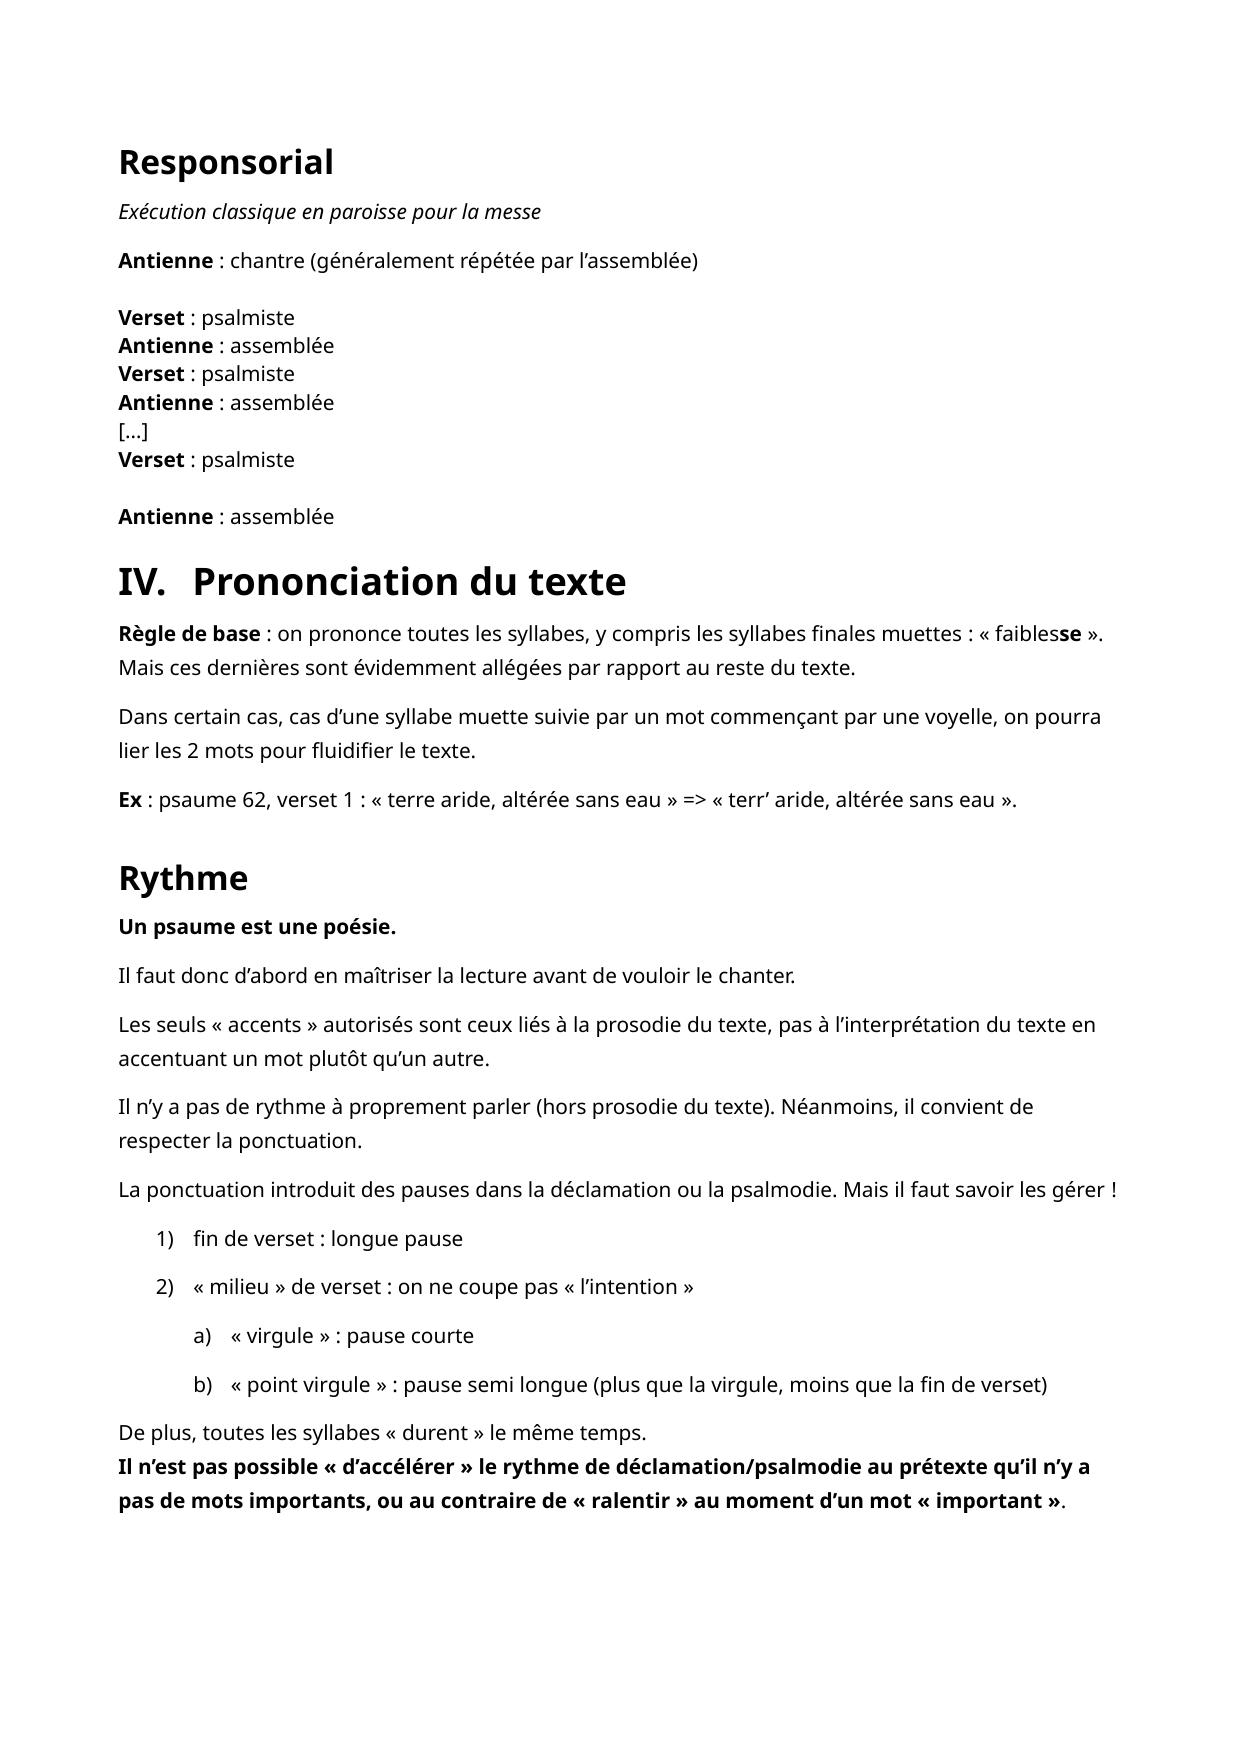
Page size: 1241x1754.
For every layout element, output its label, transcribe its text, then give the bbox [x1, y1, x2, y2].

text Verset : psalmiste [118, 445, 1122, 473]
subtitle Rythme [118, 854, 1122, 900]
text Antienne : assemblée [118, 502, 1122, 530]
list « milieu » de verset : on ne coupe pas « l’intention » [156, 1272, 1122, 1301]
text Verset : psalmiste [118, 303, 1122, 331]
text Il n’y a pas de rythme à proprement parler (hors prosodie du texte). Néanmoins, il convient de respecter la ponctuation. [118, 1092, 1122, 1155]
text La ponctuation introduit des pauses dans la déclamation ou la psalmodie. Mais il faut savoir les gérer ! [118, 1175, 1122, 1204]
list « point virgule » : pause semi longue (plus que la virgule, moins que la fin de verset) [193, 1370, 1122, 1398]
text Exécution classique en paroisse pour la messe [118, 197, 1122, 226]
list « virgule » : pause courte [193, 1321, 1122, 1349]
text Verset : psalmiste [118, 359, 1122, 388]
text Antienne : assemblée [118, 331, 1122, 359]
subtitle Responsorial [118, 139, 1122, 185]
text Antienne : chantre (généralement répétée par l’assemblée) [118, 246, 1122, 274]
text Dans certain cas, cas d’une syllabe muette suivie par un mot commençant par une voyelle, on pourra lier les 2 mots pour fluidifier le texte. [118, 702, 1122, 764]
list fin de verset : longue pause [156, 1224, 1122, 1252]
text Règle de base : on prononce toutes les syllabes, y compris les syllabes finales muettes : « faiblesse ». Mais ces dernières sont évidemment allégées par rapport au reste du texte. [118, 619, 1122, 682]
text […] [118, 416, 1122, 445]
text Un psaume est une poésie. [118, 912, 1122, 941]
text Les seuls « accents » autorisés sont ceux liés à la prosodie du texte, pas à l’interprétation du texte en accentuant un mot plutôt qu’un autre. [118, 1010, 1122, 1072]
text De plus, toutes les syllabes « durent » le même temps. Il n’est pas possible « d’accélérer » le rythme de déclamation/psalmodie au prétexte qu’il n’y a pas de mots importants, ou au contraire de « ralentir » au moment d’un mot « important ». [118, 1418, 1122, 1515]
text Antienne : assemblée [118, 388, 1122, 416]
text Ex : psaume 62, verset 1 : « terre aride, altérée sans eau » => « terr’ aride, altérée sans eau ». [118, 785, 1122, 813]
text Il faut donc d’abord en maîtriser la lecture avant de vouloir le chanter. [118, 961, 1122, 989]
subtitle Prononciation du texte [118, 555, 1122, 607]
